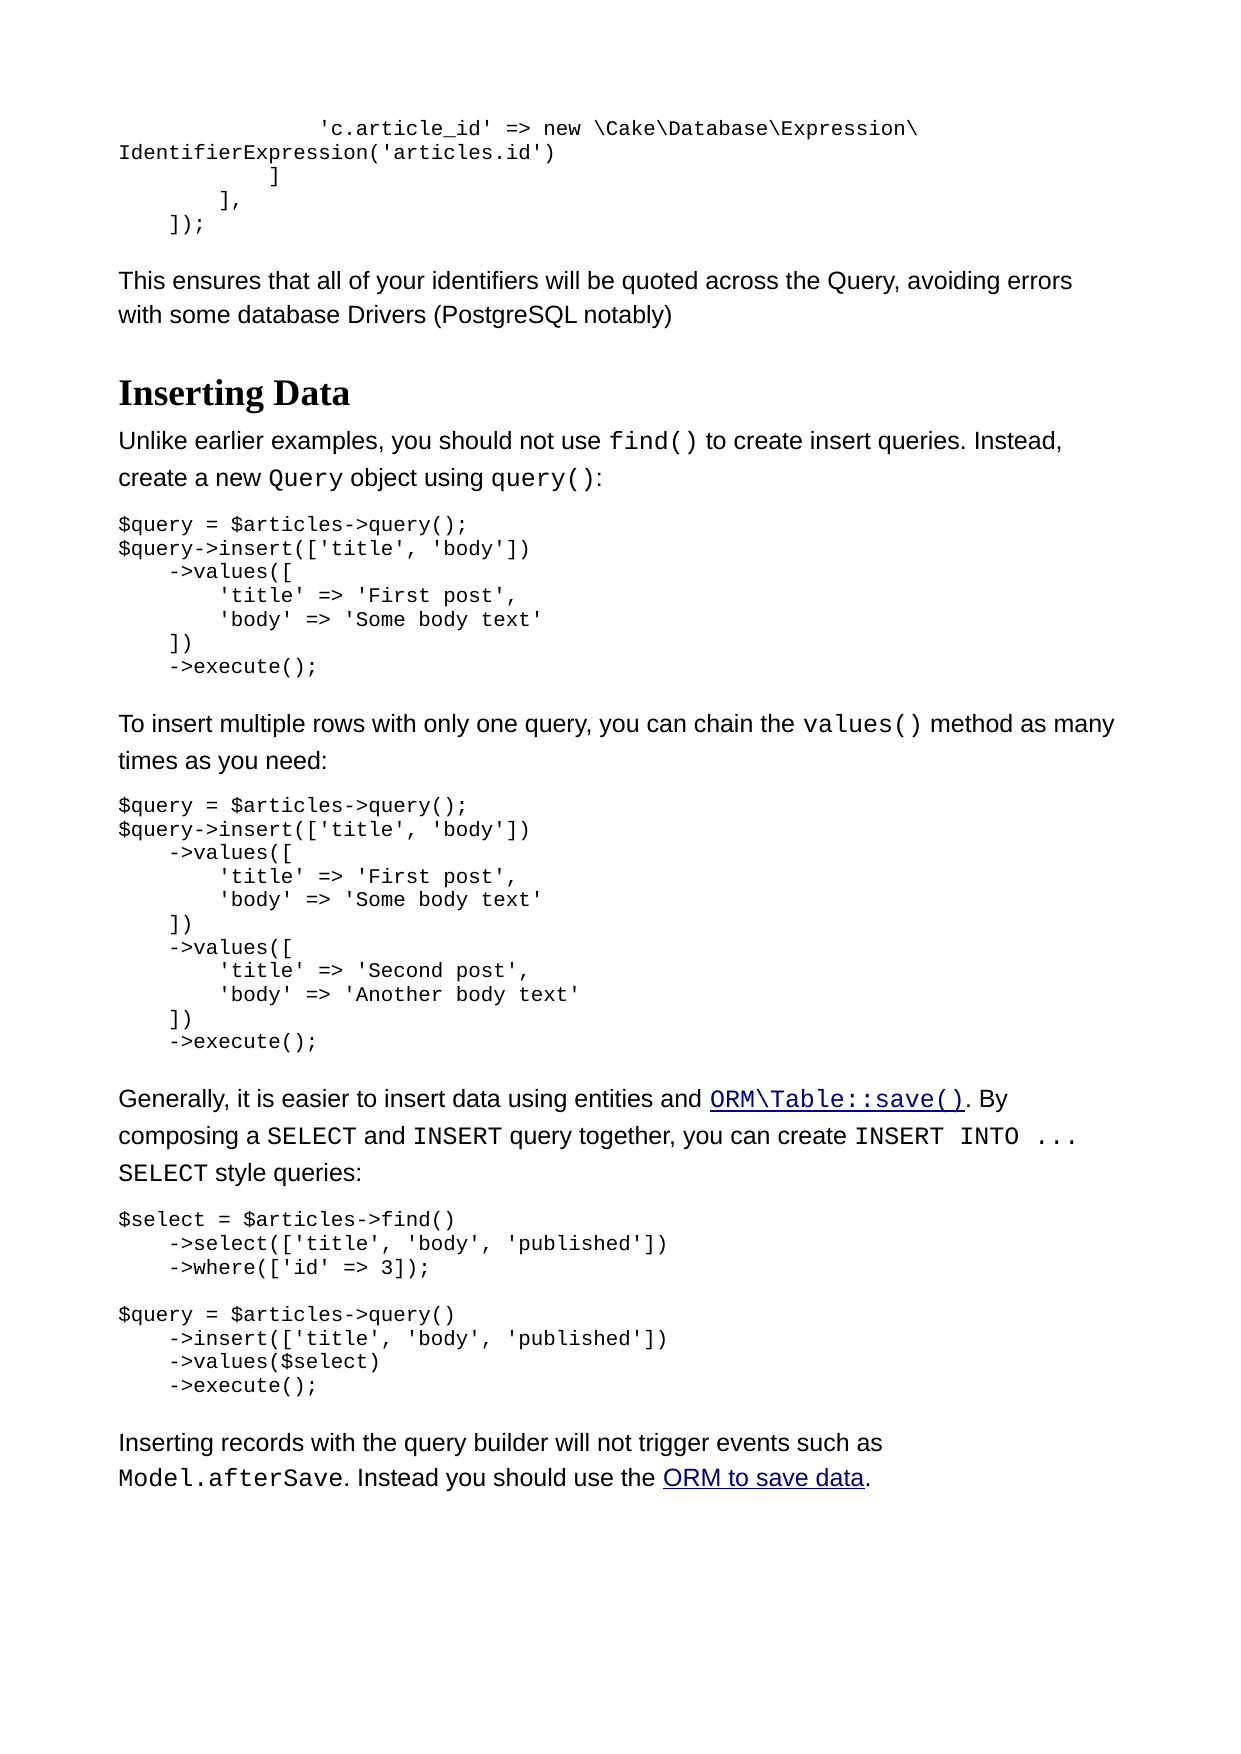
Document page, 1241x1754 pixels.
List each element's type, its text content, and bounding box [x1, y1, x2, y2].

text 'body' => 'Another body text' [118, 984, 1122, 1008]
text $query->insert(['title', 'body']) [118, 538, 1122, 561]
text ]) [118, 1008, 1122, 1031]
text ->select(['title', 'body', 'published']) [118, 1233, 1122, 1257]
text 'title' => 'Second post', [118, 960, 1122, 984]
text ->execute(); [118, 1031, 1122, 1055]
text $query->insert(['title', 'body']) [118, 818, 1122, 842]
text 'title' => 'First post', [118, 866, 1122, 889]
text Generally, it is easier to insert data using entities and ORM\Table::save(). By composing a SELECT and INSERT query together, you can create INSERT INTO ... SELECT style queries: [118, 1084, 1122, 1189]
text $select = $articles->find() [118, 1209, 1122, 1233]
text 'title' => 'First post', [118, 585, 1122, 609]
text ->insert(['title', 'body', 'published']) [118, 1328, 1122, 1351]
text ], [118, 189, 1122, 213]
text 'body' => 'Some body text' [118, 609, 1122, 632]
text ->values([ [118, 937, 1122, 960]
text 'c.article_id' => new \Cake\Database\Expression\IdentifierExpression('articles.id') [118, 118, 1122, 165]
text ]); [118, 213, 1122, 236]
text Unlike earlier examples, you should not use find() to create insert queries. Instead, create a new Query object using query(): [118, 426, 1122, 493]
text ->where(['id' => 3]); [118, 1257, 1122, 1280]
text ->values([ [118, 561, 1122, 585]
text ]) [118, 632, 1122, 656]
text ->execute(); [118, 656, 1122, 680]
text $query = $articles->query() [118, 1304, 1122, 1328]
text ] [118, 165, 1122, 189]
text To insert multiple rows with only one query, you can chain the values() method as many times as you need: [118, 709, 1122, 774]
text ]) [118, 913, 1122, 937]
text ->values($select) [118, 1351, 1122, 1375]
text ->values([ [118, 842, 1122, 866]
text $query = $articles->query(); [118, 514, 1122, 538]
subtitle Inserting Data [118, 370, 1122, 413]
text This ensures that all of your identifiers will be quoted across the Query, avoiding errors with some database Drivers (PostgreSQL notably) [118, 266, 1122, 329]
text 'body' => 'Some body text' [118, 889, 1122, 913]
text Inserting records with the query builder will not trigger events such as Model.afterSave. Instead you should use the ORM to save data. [118, 1428, 1122, 1493]
text ->execute(); [118, 1375, 1122, 1399]
text $query = $articles->query(); [118, 795, 1122, 818]
